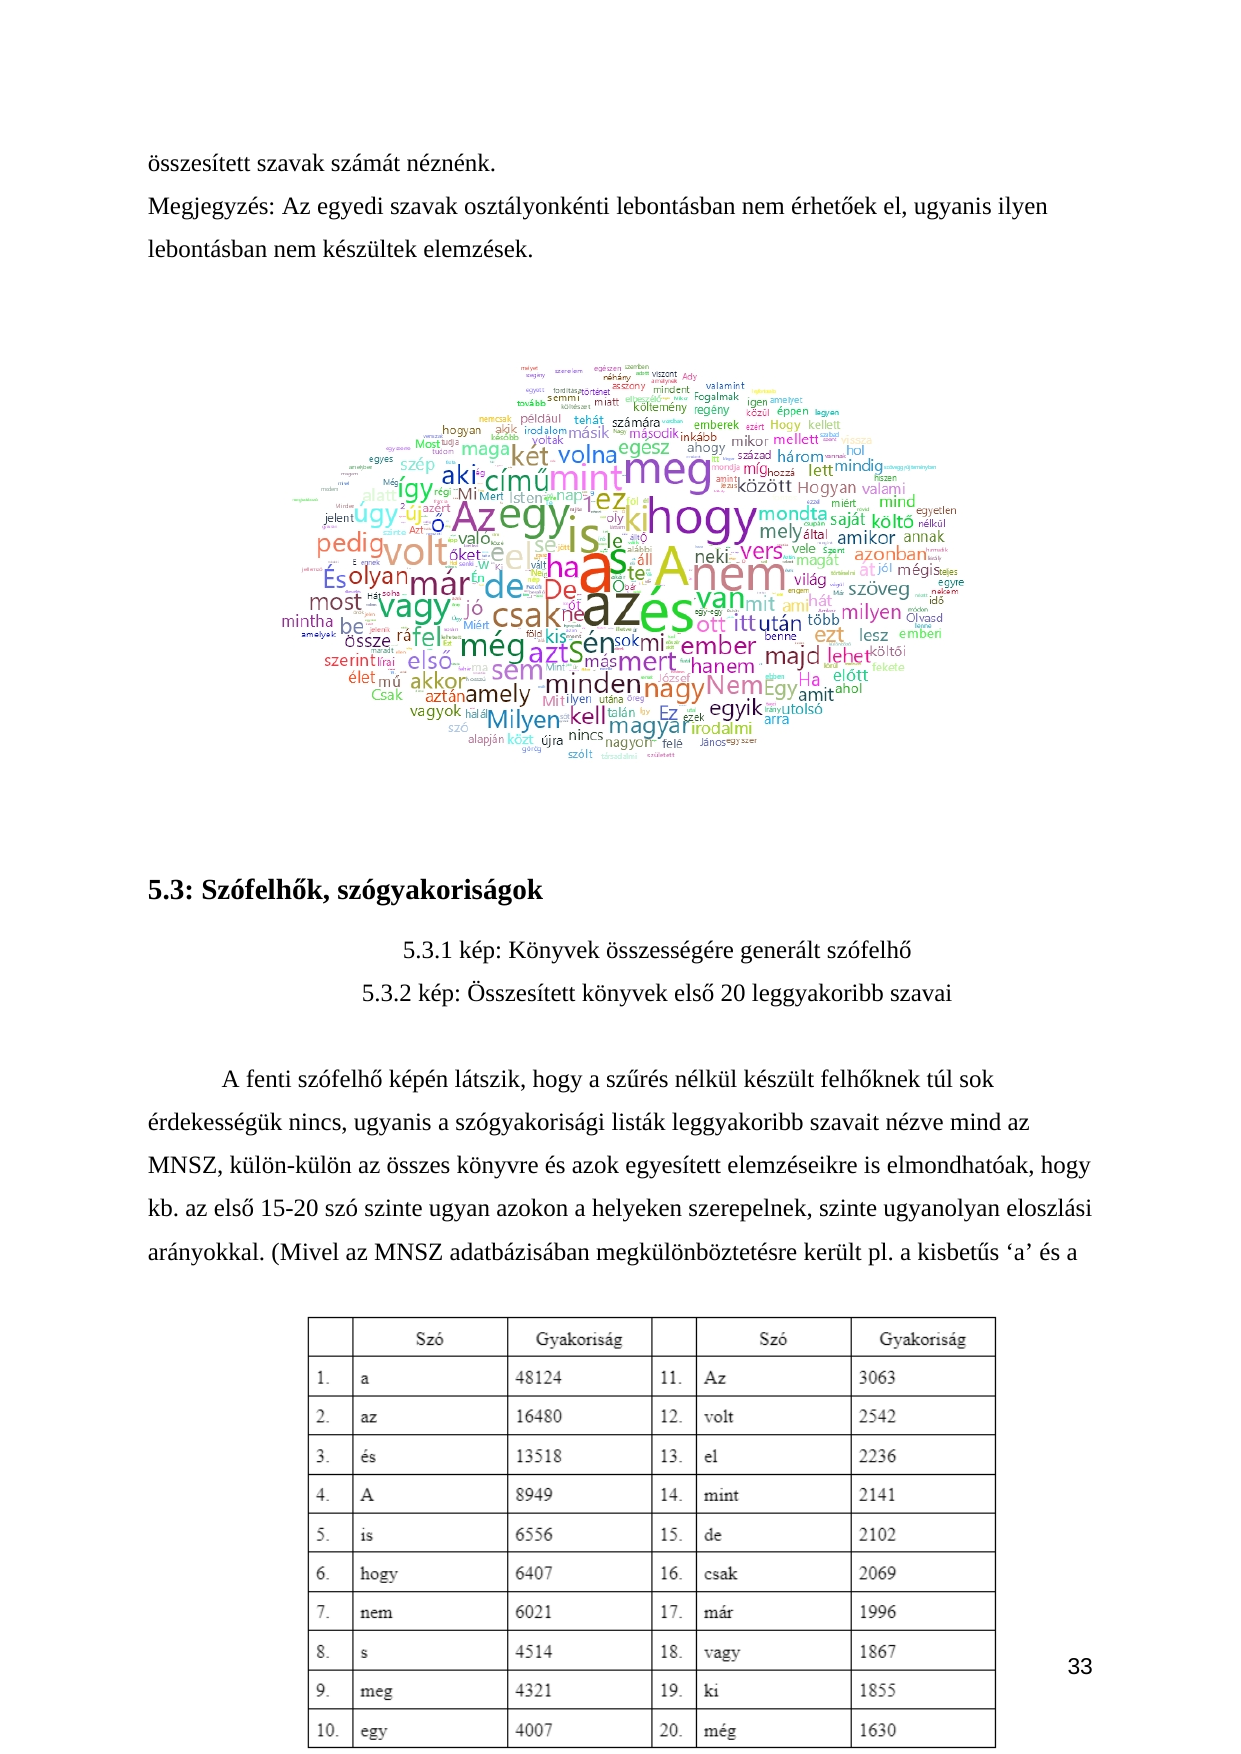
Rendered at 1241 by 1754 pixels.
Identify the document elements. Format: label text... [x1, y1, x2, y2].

text 5.3.2 kép: Összesített könyvek első 20 leggyakoribb szavai [148, 978, 1093, 1007]
subtitle 5.3: Szófelhők, szógyakoriságok [148, 314, 1093, 905]
text Megjegyzés: Az egyedi szavak osztályonkénti lebontásban nem érhetőek el, ugyanis ilyen lebontásban nem készültek elemzések. [148, 191, 1093, 263]
picture [302, 1310, 1002, 1754]
text A fenti szófelhő képén látszik, hogy a szűrés nélkül készült felhőknek túl sok érdekességük nincs, ugyanis a szógyakorisági listák leggyakoribb szavait nézve mind az MNSZ, külön-külön az összes könyvre és azok egyesített elemzéseikre is elmondhatóak, hogy kb. az első 15-20 szó szinte ugyan azokon a helyeken szerepelnek, szinte ugyanolyan eloszlási arányokkal. (Mivel az MNSZ adatbázisában megkülönböztetésre került pl. a kisbetűs ‘a’ és a [148, 1064, 1093, 1265]
text 5.3.1 kép: Könyvek összességére generált szófelhő [148, 935, 1093, 963]
picture [330, 330, 982, 785]
text összesített szavak számát néznénk. [148, 148, 1093, 176]
